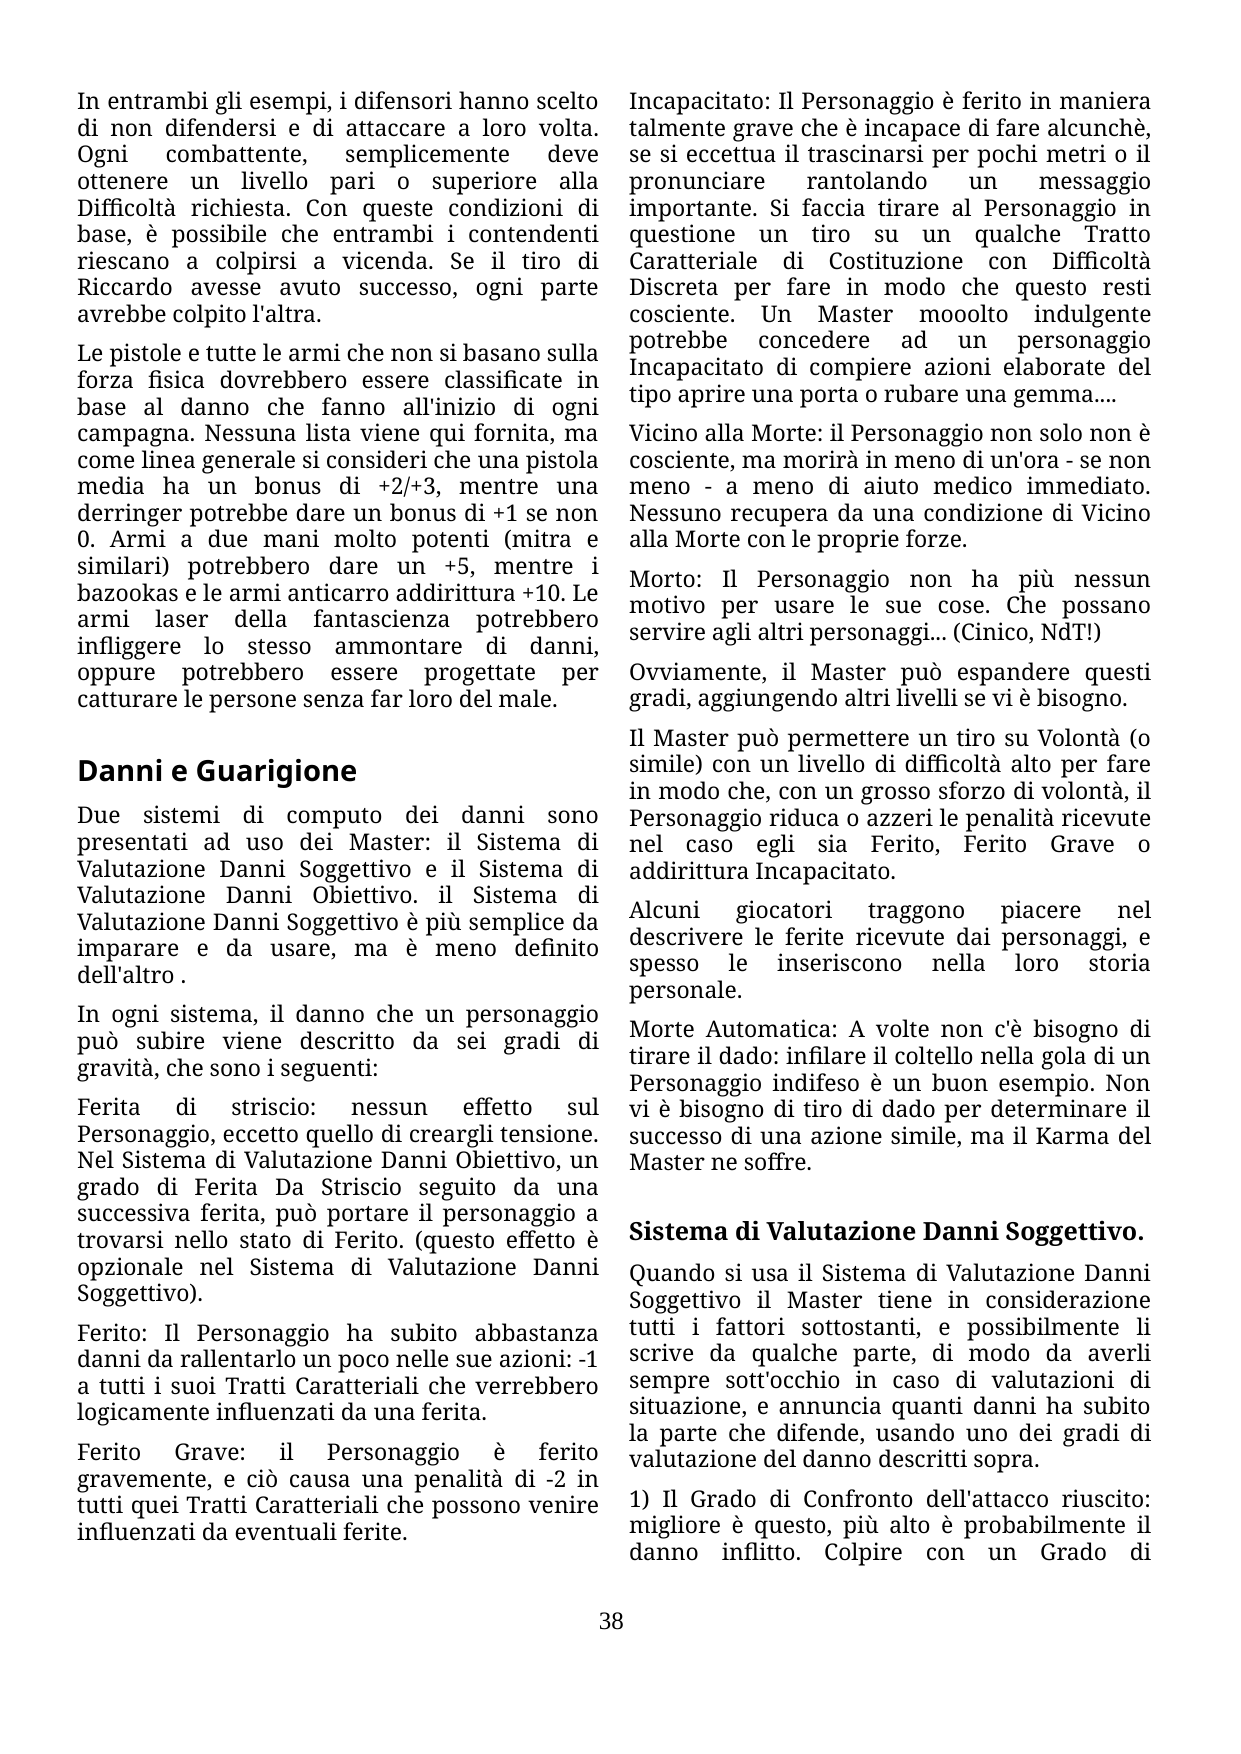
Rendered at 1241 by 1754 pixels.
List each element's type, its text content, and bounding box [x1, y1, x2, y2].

text Morte Automatica: A volte non c'è bisogno di tirare il dado: infilare il coltello nella gola di un Personaggio indifeso è un buon esempio. Non vi è bisogno di tiro di dado per determinare il successo di una azione simile, ma il Karma del Master ne soffre. [629, 1017, 1152, 1176]
text Vicino alla Morte: il Personaggio non solo non è cosciente, ma morirà in meno di un'ora - se non meno - a meno di aiuto medico immediato. Nessuno recupera da una condizione di Vicino alla Morte con le proprie forze. [629, 420, 1152, 553]
text Morto: Il Personaggio non ha più nessun motivo per usare le sue cose. Che possano servire agli altri personaggi... (Cinico, NdT!) [629, 566, 1152, 646]
text Incapacitato: Il Personaggio è ferito in maniera talmente grave che è incapace di fare alcunchè, se si eccettua il trascinarsi per pochi metri o il pronunciare rantolando un messaggio importante. Si faccia tirare al Personaggio in questione un tiro su un qualche Tratto Caratteriale di Costituzione con Difficoltà Discreta per fare in modo che questo resti cosciente. Un Master mooolto indulgente potrebbe concedere ad un personaggio Incapacitato di compiere azioni elaborate del tipo aprire una porta o rubare una gemma.... [629, 88, 1152, 407]
text Ferito: Il Personaggio ha subito abbastanza danni da rallentarlo un poco nelle sue azioni: -1 a tutti i suoi Tratti Caratteriali che verrebbero logicamente influenzati da una ferita. [77, 1320, 599, 1426]
text Ferita di striscio: nessun effetto sul Personaggio, eccetto quello di creargli tensione. Nel Sistema di Valutazione Danni Obiettivo, un grado di Ferita Da Striscio seguito da una successiva ferita, può portare il personaggio a trovarsi nello stato di Ferito. (questo effetto è opzionale nel Sistema di Valutazione Danni Soggettivo). [77, 1094, 599, 1307]
text Due sistemi di computo dei danni sono presentati ad uso dei Master: il Sistema di Valutazione Danni Soggettivo e il Sistema di Valutazione Danni Obiettivo. il Sistema di Valutazione Danni Soggettivo è più semplice da imparare e da usare, ma è meno definito dell'altro . [77, 803, 599, 989]
text Ferito Grave: il Personaggio è ferito gravemente, e ciò causa una penalità di -2 in tutti quei Tratti Caratteriali che possono venire influenzati da eventuali ferite. [77, 1439, 599, 1545]
text Il Master può permettere un tiro su Volontà (o simile) con un livello di difficoltà alto per fare in modo che, con un grosso sforzo di volontà, il Personaggio riduca o azzeri le penalità ricevute nel caso egli sia Ferito, Ferito Grave o addirittura Incapacitato. [629, 725, 1152, 884]
text In ogni sistema, il danno che un personaggio può subire viene descritto da sei gradi di gravità, che sono i seguenti: [77, 1002, 599, 1081]
text Alcuni giocatori traggono piacere nel descrivere le ferite ricevute dai personaggi, e spesso le inseriscono nella loro storia personale. [629, 897, 1152, 1004]
text Le pistole e tutte le armi che non si basano sulla forza fisica dovrebbero essere classificate in base al danno che fanno all'inizio di ogni campagna. Nessuna lista viene qui fornita, ma come linea generale si consideri che una pistola media ha un bonus di +2/+3, mentre una derringer potrebbe dare un bonus di +1 se non 0. Armi a due mani molto potenti (mitra e similari) potrebbero dare un +5, mentre i bazookas e le armi anticarro addirittura +10. Le armi laser della fantascienza potrebbero infliggere lo stesso ammontare di danni, oppure potrebbero essere progettate per catturare le persone senza far loro del male. [77, 341, 599, 712]
subtitle Danni e Guarigione [77, 751, 599, 790]
subtitle Sistema di Valutazione Danni Soggettivo. [629, 1214, 1152, 1248]
text Ovviamente, il Master può espandere questi gradi, aggiungendo altri livelli se vi è bisogno. [629, 659, 1152, 712]
text In entrambi gli esempi, i difensori hanno scelto di non difendersi e di attaccare a loro volta. Ogni combattente, semplicemente deve ottenere un livello pari o superiore alla Difficoltà richiesta. Con queste condizioni di base, è possibile che entrambi i contendenti riescano a colpirsi a vicenda. Se il tiro di Riccardo avesse avuto successo, ogni parte avrebbe colpito l'altra. [77, 88, 599, 328]
text 1) Il Grado di Confronto dell'attacco riuscito: migliore è questo, più alto è probabilmente il danno inflitto. Colpire con un Grado di [629, 1486, 1152, 1566]
text Quando si usa il Sistema di Valutazione Danni Soggettivo il Master tiene in considerazione tutti i fattori sottostanti, e possibilmente li scrive da qualche parte, di modo da averli sempre sott'occhio in caso di valutazioni di situazione, e annuncia quanti danni ha subito la parte che difende, usando uno dei gradi di valutazione del danno descritti sopra. [629, 1261, 1152, 1473]
